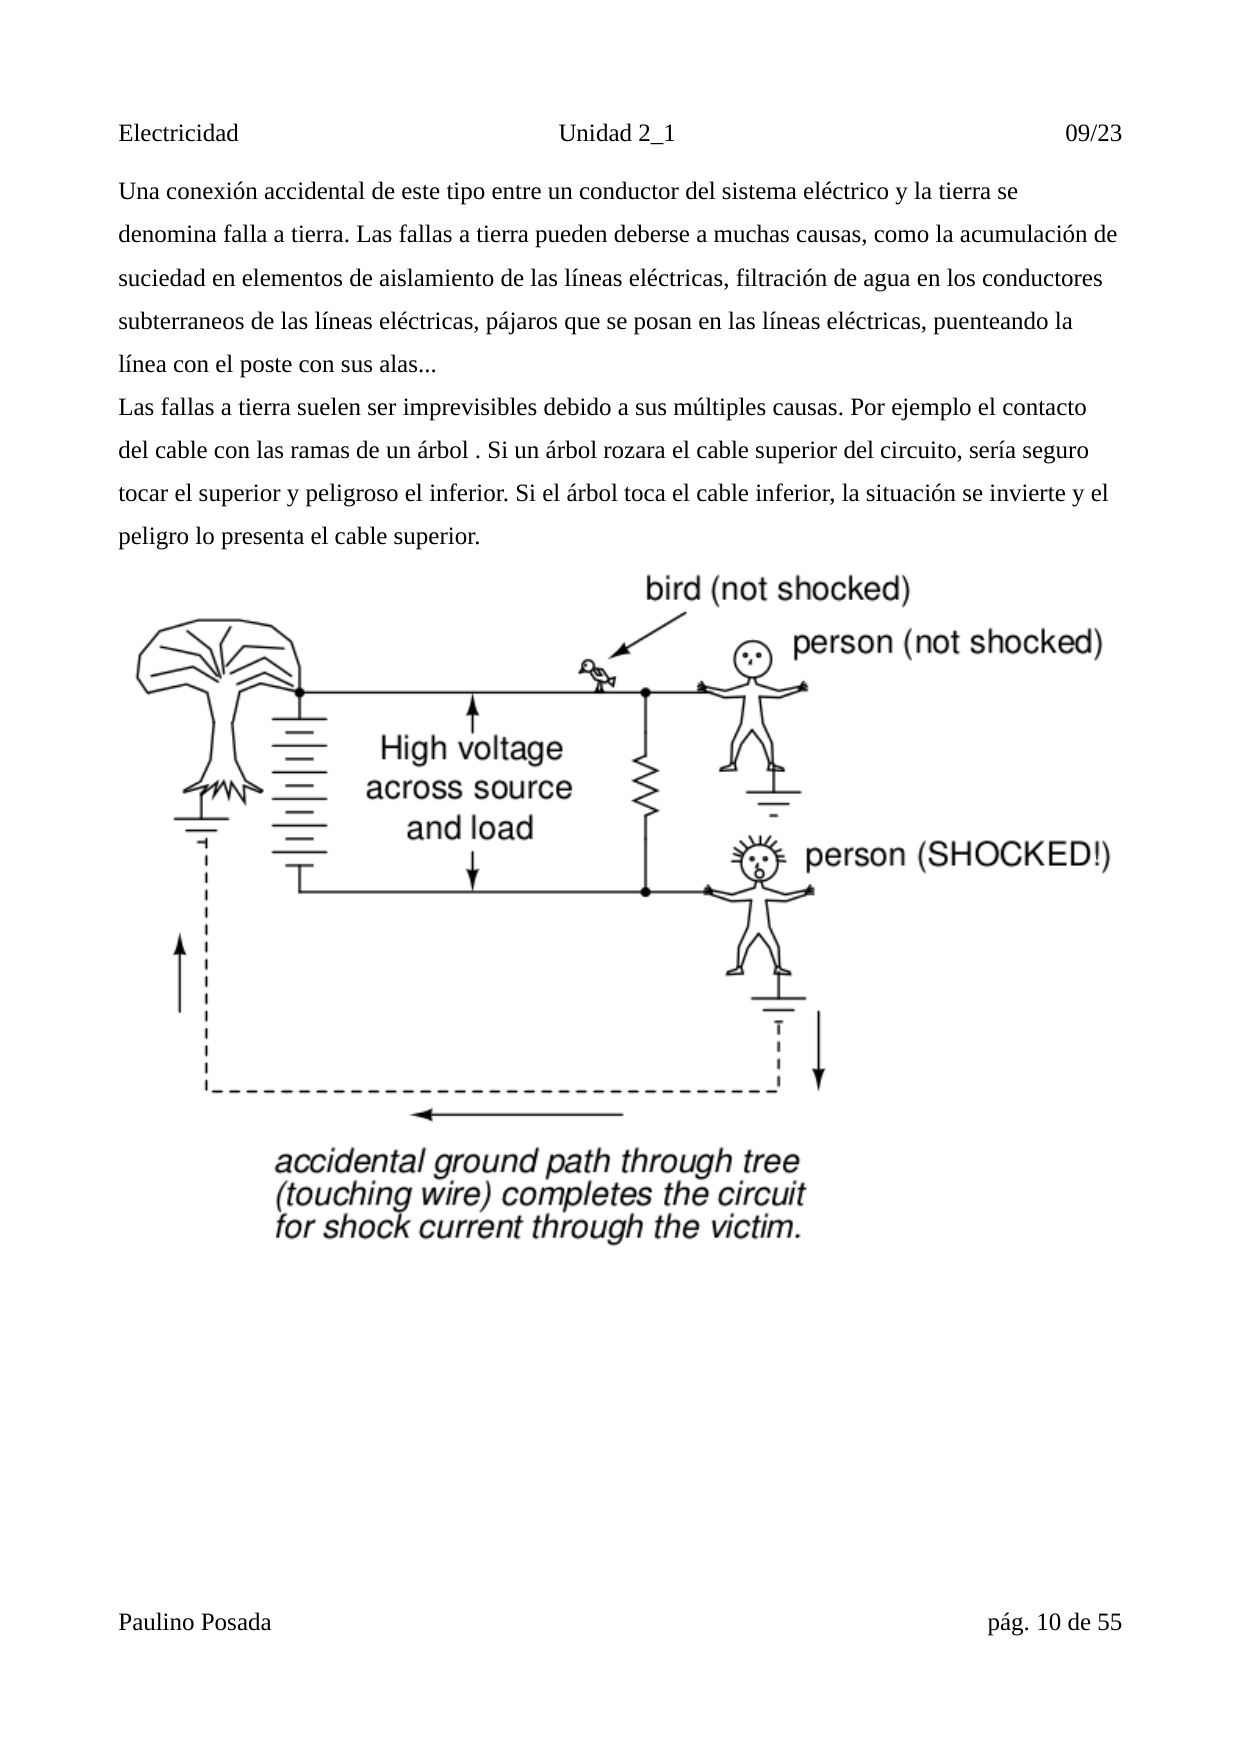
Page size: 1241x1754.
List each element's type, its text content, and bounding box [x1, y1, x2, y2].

picture [121, 564, 1120, 1249]
text Las fallas a tierra suelen ser imprevisibles debido a sus múltiples causas. Por ejemplo el contacto del cable con las ramas de un árbol . Si un árbol rozara el cable superior del circuito, sería seguro tocar el superior y peligroso el inferior. Si el árbol toca el cable inferior, la situación se invierte y el peligro lo presenta el cable superior. [118, 392, 1122, 550]
text Una conexión accidental de este tipo entre un conductor del sistema eléctrico y la tierra se denomina falla a tierra. Las fallas a tierra pueden deberse a muchas causas, como la acumulación de suciedad en elementos de aislamiento de las líneas eléctricas, filtración de agua en los conductores subterraneos de las líneas eléctricas, pájaros que se posan en las líneas eléctricas, puenteando la línea con el poste con sus alas... [118, 176, 1122, 378]
